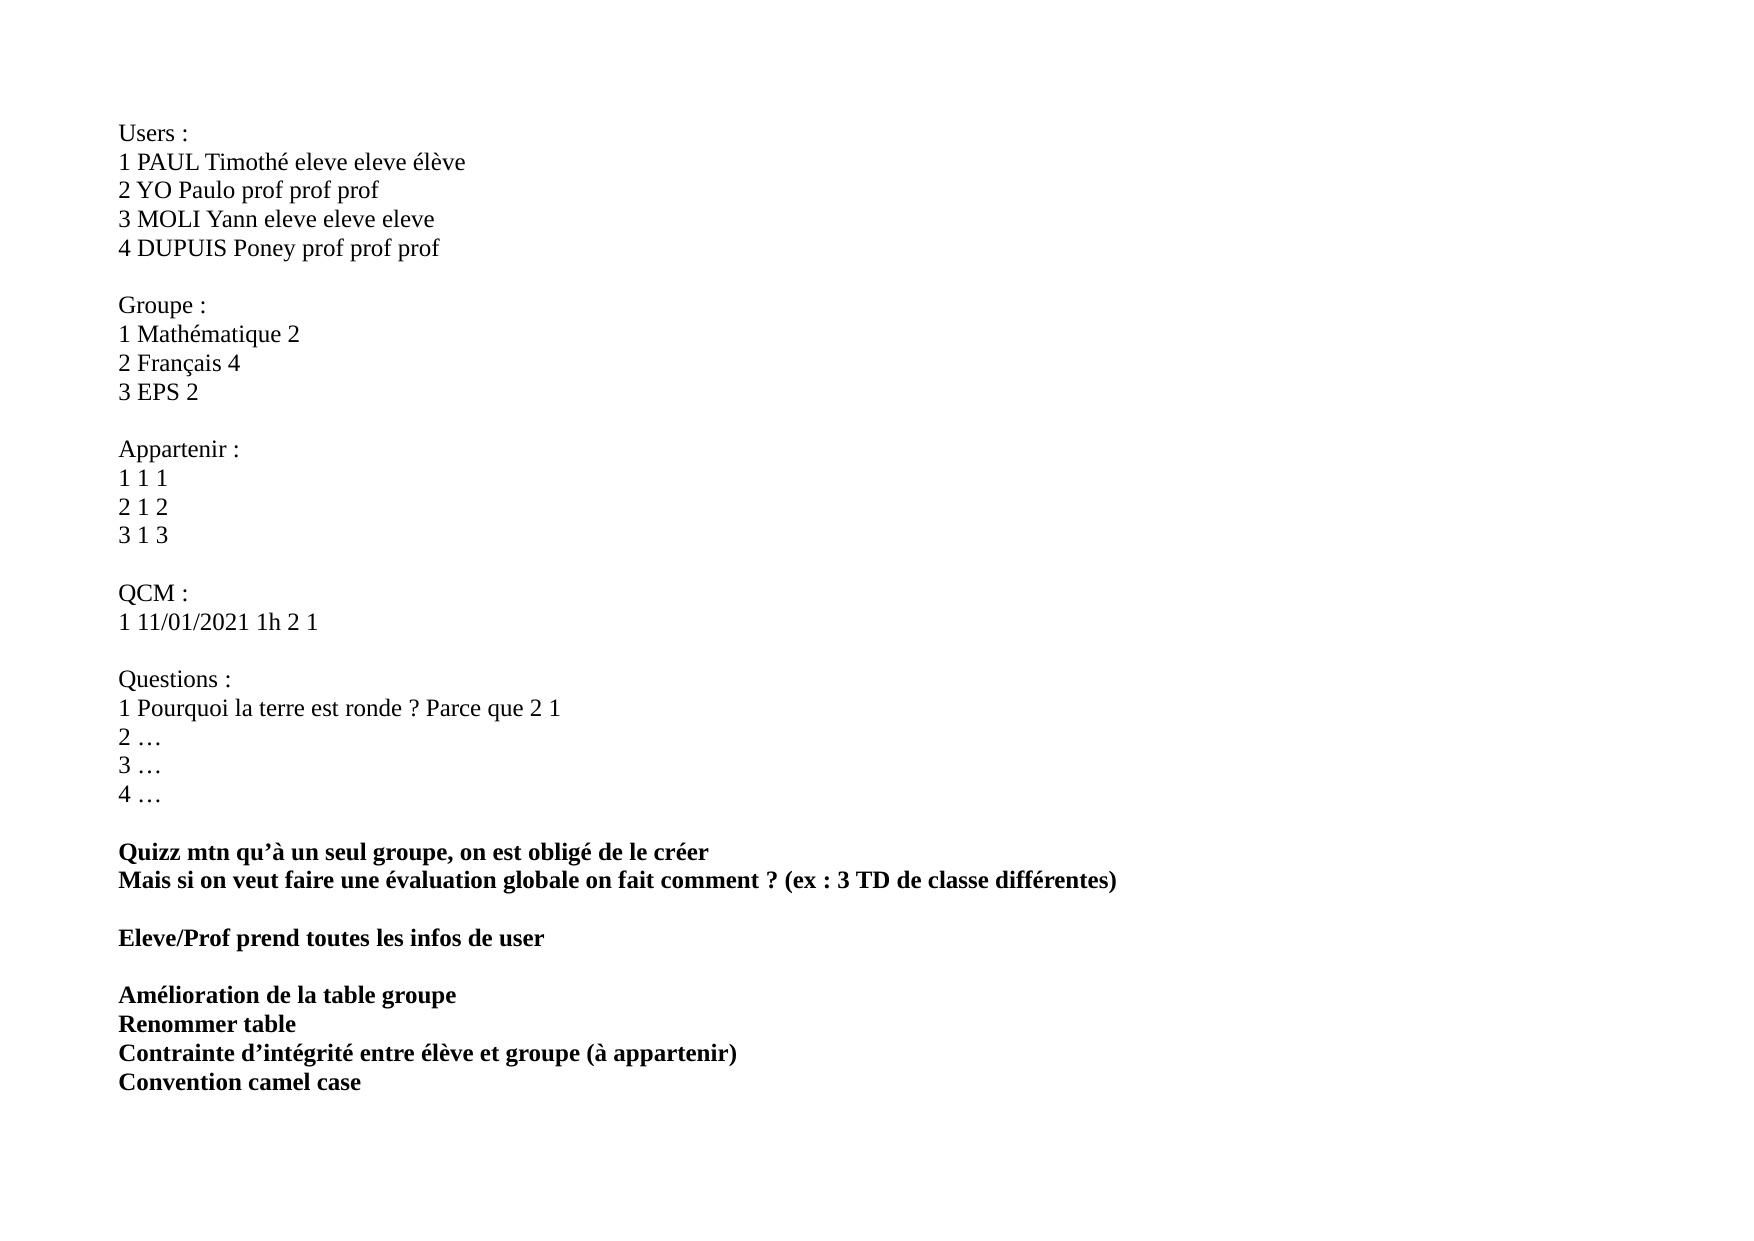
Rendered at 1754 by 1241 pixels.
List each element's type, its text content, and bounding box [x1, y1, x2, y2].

text 2 YO Paulo prof prof prof [118, 176, 1636, 204]
text Convention camel case [118, 1067, 1636, 1096]
text 1 11/01/2021 1h 2 1 [118, 607, 1636, 636]
text Mais si on veut faire une évaluation globale on fait comment ? (ex : 3 TD de classe différentes) [118, 866, 1636, 894]
text Eleve/Prof prend toutes les infos de user [118, 923, 1636, 952]
text Questions : [118, 664, 1636, 693]
text 4 DUPUIS Poney prof prof prof [118, 233, 1636, 262]
text 3 MOLI Yann eleve eleve eleve [118, 204, 1636, 233]
text Quizz mtn qu’à un seul groupe, on est obligé de le créer [118, 837, 1636, 866]
text 2 … [118, 722, 1636, 751]
text Appartenir : [118, 434, 1636, 463]
text QCM : [118, 578, 1636, 607]
text 3 1 3 [118, 521, 1636, 549]
text Amélioration de la table groupe [118, 981, 1636, 1009]
text 1 Mathématique 2 [118, 319, 1636, 348]
text 3 … [118, 751, 1636, 779]
text Contrainte d’intégrité entre élève et groupe (à appartenir) [118, 1038, 1636, 1067]
text Renommer table [118, 1009, 1636, 1038]
text Users : [118, 118, 1636, 147]
text 3 EPS 2 [118, 377, 1636, 406]
text 2 1 2 [118, 492, 1636, 521]
text 4 … [118, 779, 1636, 808]
text 1 1 1 [118, 463, 1636, 492]
text 2 Français 4 [118, 348, 1636, 377]
text 1 Pourquoi la terre est ronde ? Parce que 2 1 [118, 693, 1636, 722]
text 1 PAUL Timothé eleve eleve élève [118, 147, 1636, 176]
text Groupe : [118, 291, 1636, 319]
